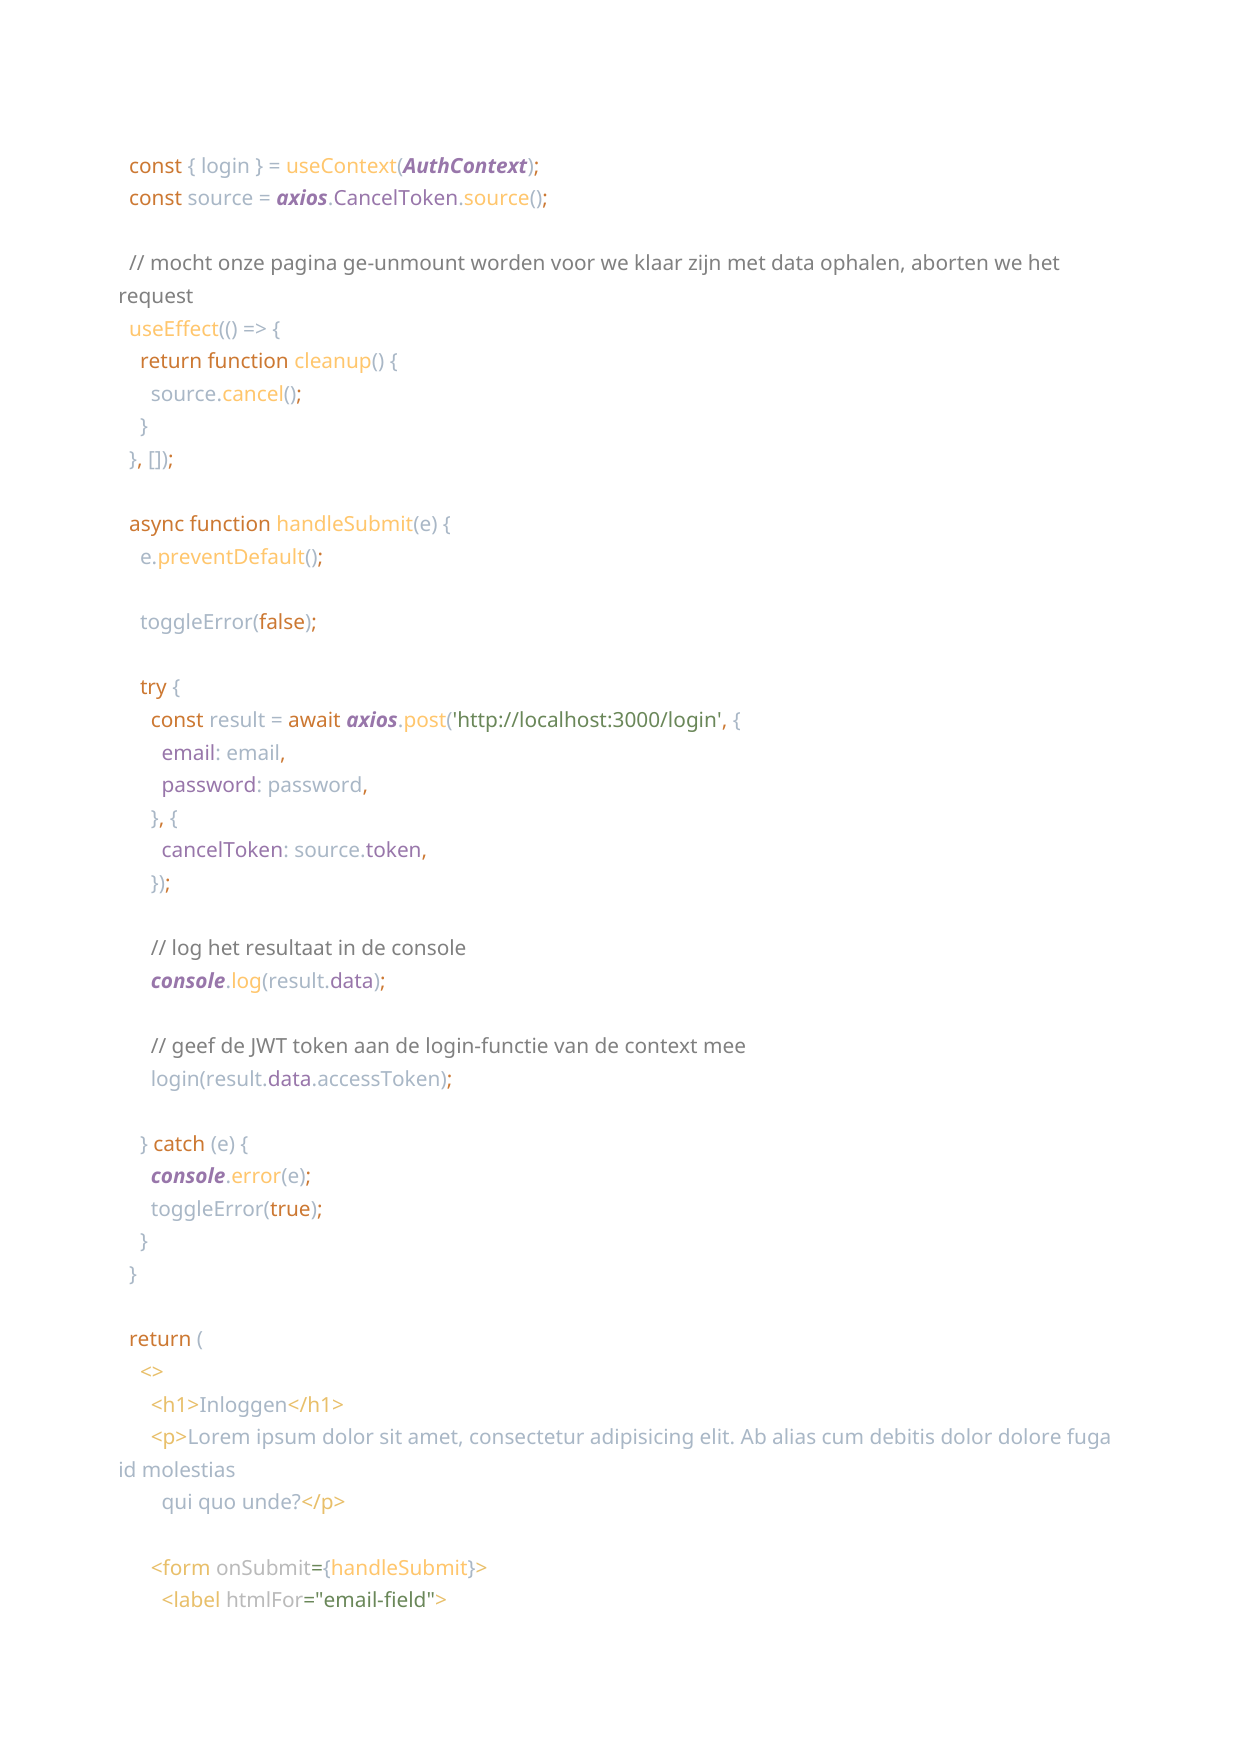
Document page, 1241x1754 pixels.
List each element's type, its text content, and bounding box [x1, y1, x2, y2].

text const { login } = useContext(AuthContext); const source = axios.CancelToken.source(); // mocht onze pagina ge-unmount worden voor we klaar zijn met data ophalen, aborten we het request useEffect(() => { return function cleanup() { source.cancel(); } }, []); async function handleSubmit(e) { e.preventDefault(); toggleError(false); try { const result = await axios.post('http://localhost:3000/login', { email: email, password: password, }, { cancelToken: source.token, }); // log het resultaat in de console console.log(result.data); // geef de JWT token aan de login-functie van de context mee login(result.data.accessToken); } catch (e) { console.error(e); toggleError(true); } } return ( <> <h1>Inloggen</h1> <p>Lorem ipsum dolor sit amet, consectetur adipisicing elit. Ab alias cum debitis dolor dolore fuga id molestias qui quo unde?</p> <form onSubmit={handleSubmit}> <label htmlFor="email-field"> [118, 118, 1122, 1614]
